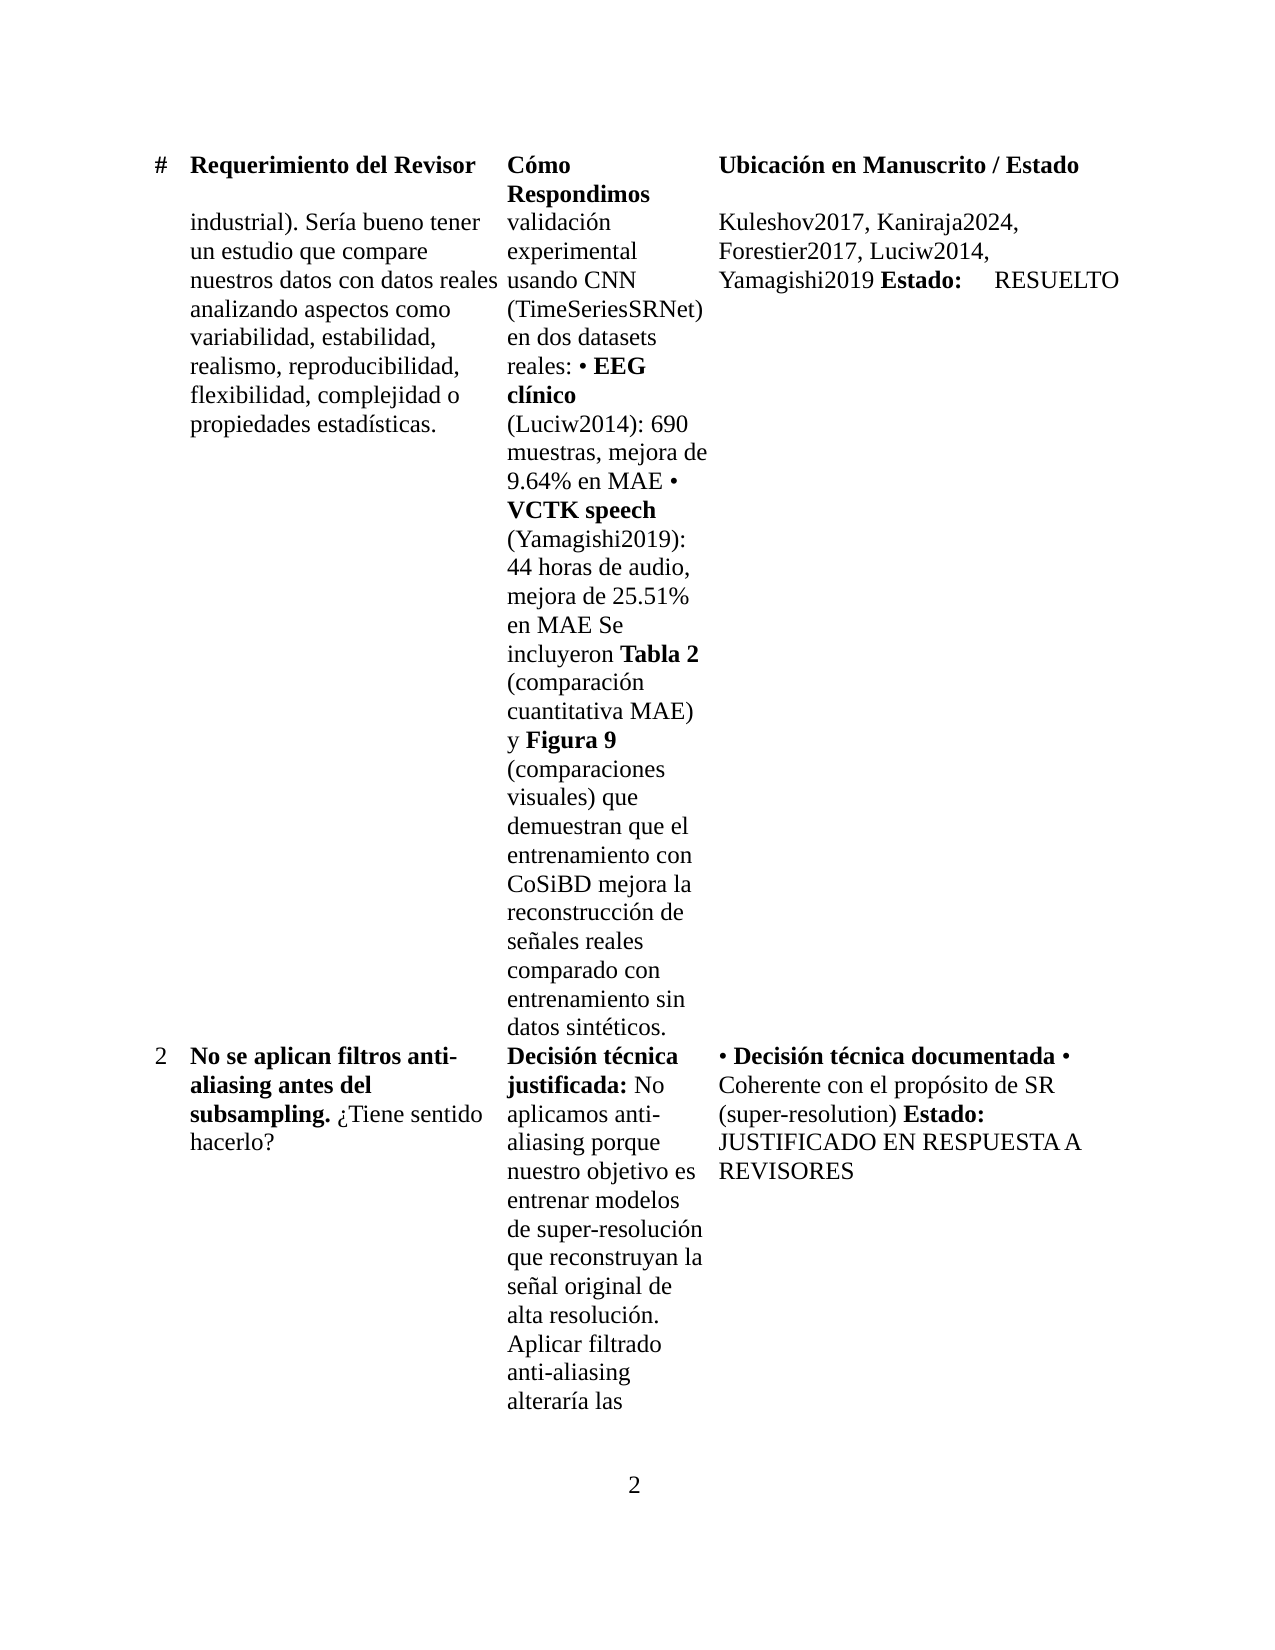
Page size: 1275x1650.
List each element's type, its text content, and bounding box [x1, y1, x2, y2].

table_header Ubicación en Manuscrito / Estado [714, 150, 1125, 207]
table_cell 2 [150, 1041, 185, 1415]
table_header Cómo Respondimos [503, 150, 714, 207]
table_cell validación experimental usando CNN (TimeSeriesSRNet) en dos datasets reales: • EEG clínico (Luciw2014): 690 muestras, mejora de 9.64% en MAE • VCTK speech (Yamagishi2019): 44 horas de audio, mejora de 25.51% en MAE Se incluyeron Tabla 2 (comparación cuantitativa MAE) y Figura 9 (comparaciones visuales) que demuestran que el entrenamiento con CoSiBD mejora la reconstrucción de señales reales comparado con entrenamiento sin datos sintéticos. [503, 208, 714, 1041]
table_header # [150, 150, 185, 207]
table_cell No se aplican filtros anti-aliasing antes del subsampling. ¿Tiene sentido hacerlo? [185, 1041, 502, 1415]
table_cell • Decisión técnica documentada • Coherente con el propósito de SR (super-resolution) Estado: ✅ JUSTIFICADO EN RESPUESTA A REVISORES [714, 1041, 1125, 1415]
table_header Requerimiento del Revisor [185, 150, 502, 207]
table_cell [150, 208, 185, 1041]
table_cell industrial). Sería bueno tener un estudio que compare nuestros datos con datos reales analizando aspectos como variabilidad, estabilidad, realismo, reproducibilidad, flexibilidad, complejidad o propiedades estadísticas. [185, 208, 502, 1041]
table_cell Decisión técnica justificada: No aplicamos anti-aliasing porque nuestro objetivo es entrenar modelos de super-resolución que reconstruyan la señal original de alta resolución. Aplicar filtrado anti-aliasing alteraría las [503, 1041, 714, 1415]
table_cell Kuleshov2017, Kaniraja2024, Forestier2017, Luciw2014, Yamagishi2019 Estado: ✅ RESUELTO [714, 208, 1125, 1041]
